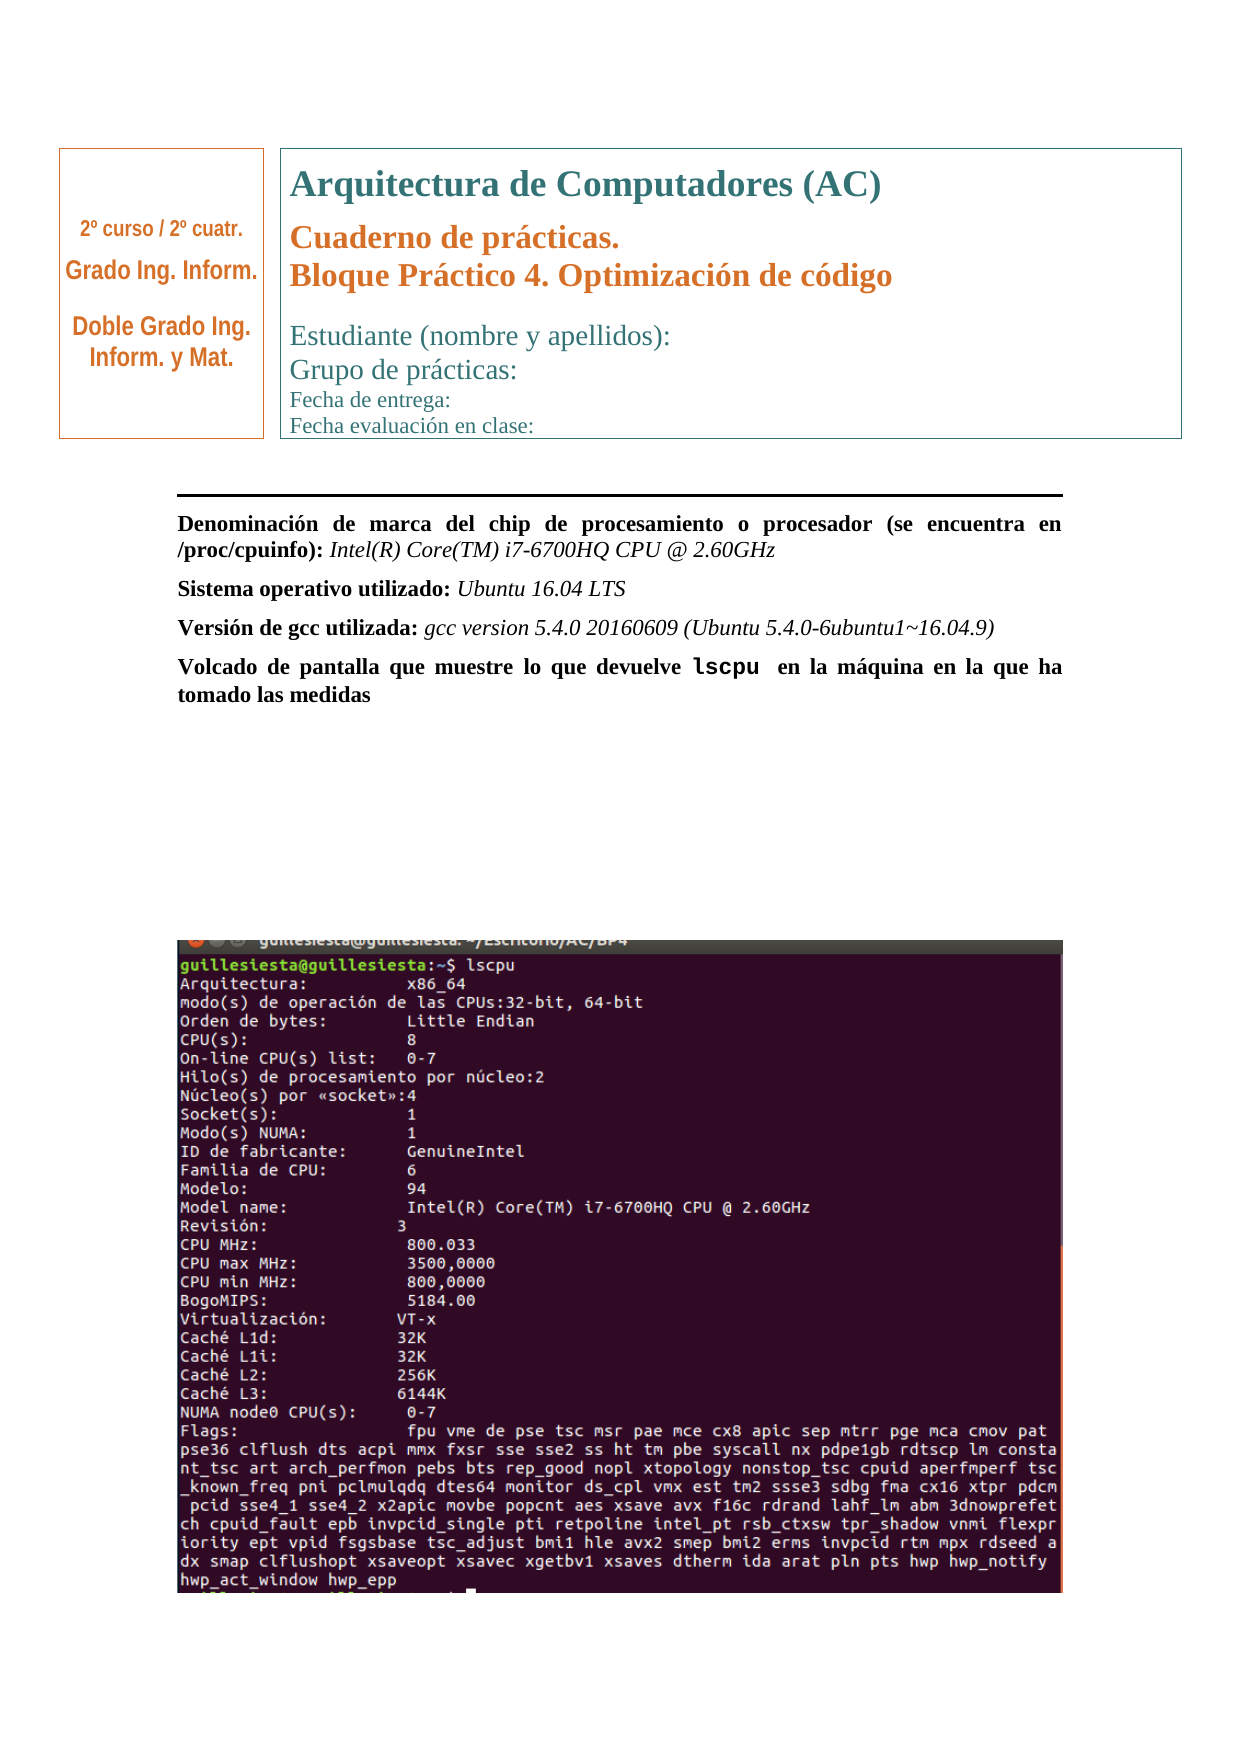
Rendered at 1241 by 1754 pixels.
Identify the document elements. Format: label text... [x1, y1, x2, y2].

list Volcado de pantalla que muestre lo que devuelve lscpu en la máquina en la que ha tomado las medidas [177, 653, 1063, 707]
list Denominación de marca del chip de procesamiento o procesador (se encuentra en /proc/cpuinfo): Intel(R) Core(TM) i7-6700HQ CPU @ 2.60GHz [177, 510, 1063, 562]
picture [177, 940, 1063, 1593]
table_header [264, 148, 280, 438]
table_header 2º curso / 2º cuatr. Grado Ing. Inform. Doble Grado Ing. Inform. y Mat. [60, 149, 263, 438]
list Versión de gcc utilizada: gcc version 5.4.0 20160609 (Ubuntu 5.4.0-6ubuntu1~16.04.9) [177, 614, 1063, 640]
table_header Arquitectura de Computadores (AC) Cuaderno de prácticas. Bloque Práctico 4. Optimización de código Estudiante (nombre y apellidos): Grupo de prácticas: Fecha de entrega: Fecha evaluación en clase: [281, 149, 1181, 438]
list Sistema operativo utilizado: Ubuntu 16.04 LTS [177, 575, 1063, 601]
